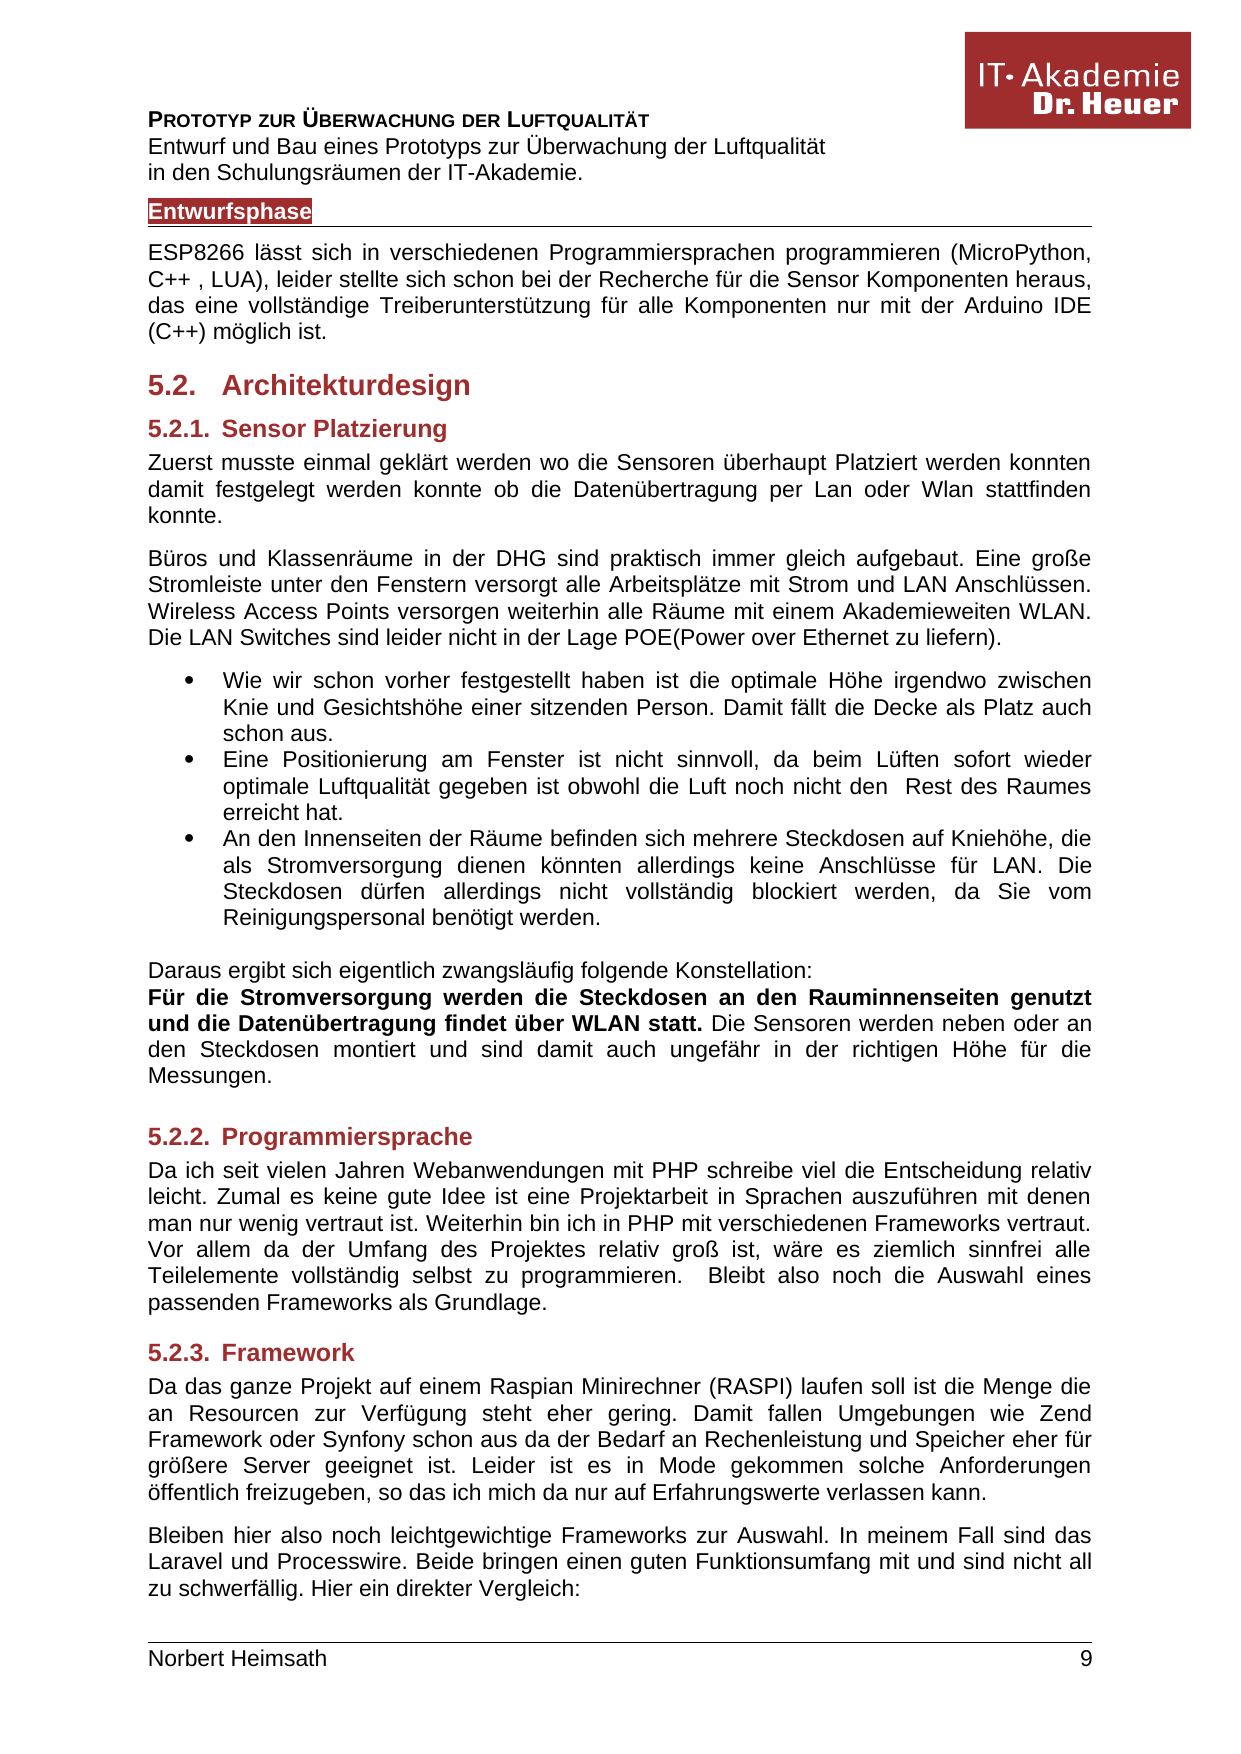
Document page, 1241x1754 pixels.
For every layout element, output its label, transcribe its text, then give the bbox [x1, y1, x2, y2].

subtitle Sensor Platzierung [148, 414, 1092, 443]
text Bleiben hier also noch leichtgewichtige Frameworks zur Auswahl. In meinem Fall sind das Laravel und Processwire. Beide bringen einen guten Funktionsumfang mit und sind nicht all zu schwerfällig. Hier ein direkter Vergleich: [148, 1522, 1092, 1601]
text Da das ganze Projekt auf einem Raspian Minirechner (RASPI) laufen soll ist die Menge die an Resourcen zur Verfügung steht eher gering. Damit fallen Umgebungen wie Zend Framework oder Synfony schon aus da der Bedarf an Rechenleistung und Speicher eher für größere Server geeignet ist. Leider ist es in Mode gekommen solche Anforderungen öffentlich freizugeben, so das ich mich da nur auf Erfahrungswerte verlassen kann. [148, 1373, 1092, 1505]
subtitle Programmiersprache [148, 1122, 1092, 1150]
text Büros und Klassenräume in der DHG sind praktisch immer gleich aufgebaut. Eine große Stromleiste unter den Fenstern versorgt alle Arbeitsplätze mit Strom und LAN Anschlüssen. Wireless Access Points versorgen weiterhin alle Räume mit einem Akademieweiten WLAN. Die LAN Switches sind leider nicht in der Lage POE(Power over Ethernet zu liefern). [148, 545, 1092, 651]
list Für die Stromversorgung werden die Steckdosen an den Rauminnenseiten genutzt und die Datenübertragung findet über WLAN statt. Die Sensoren werden neben oder an den Steckdosen montiert und sind damit auch ungefähr in der richtigen Höhe für die Messungen. [148, 983, 1092, 1089]
list An den Innenseiten der Räume befinden sich mehrere Steckdosen auf Kniehöhe, die als Stromversorgung dienen könnten allerdings keine Anschlüsse für LAN. Die Steckdosen dürfen allerdings nicht vollständig blockiert werden, da Sie vom Reinigungspersonal benötigt werden. [185, 825, 1092, 931]
subtitle Architekturdesign [148, 368, 1092, 401]
list Daraus ergibt sich eigentlich zwangsläufig folgende Konstellation: [148, 931, 1092, 983]
subtitle Framework [148, 1338, 1092, 1367]
text Zuerst musste einmal geklärt werden wo die Sensoren überhaupt Platziert werden konnten damit festgelegt werden konnte ob die Datenübertragung per Lan oder Wlan stattfinden konnte. [148, 449, 1092, 528]
list Eine Positionierung am Fenster ist nicht sinnvoll, da beim Lüften sofort wieder optimale Luftqualität gegeben ist obwohl die Luft noch nicht den Rest des Raumes erreicht hat. [185, 746, 1092, 825]
text Da ich seit vielen Jahren Webanwendungen mit PHP schreibe viel die Entscheidung relativ leicht. Zumal es keine gute Idee ist eine Projektarbeit in Sprachen auszuführen mit denen man nur wenig vertraut ist. Weiterhin bin ich in PHP mit verschiedenen Frameworks vertraut. Vor allem da der Umfang des Projektes relativ groß ist, wäre es ziemlich sinnfrei alle Teilelemente vollständig selbst zu programmieren. Bleibt also noch die Auswahl eines passenden Frameworks als Grundlage. [148, 1157, 1092, 1315]
list Wie wir schon vorher festgestellt haben ist die optimale Höhe irgendwo zwischen Knie und Gesichtshöhe einer sitzenden Person. Damit fällt die Decke als Platz auch schon aus. [185, 667, 1092, 746]
text ESP8266 lässt sich in verschiedenen Programmiersprachen programmieren (MicroPython, C++ , LUA), leider stellte sich schon bei der Recherche für die Sensor Komponenten heraus, das eine vollständige Treiberunterstützung für alle Komponenten nur mit der Arduino IDE (C++) möglich ist. [148, 239, 1092, 344]
